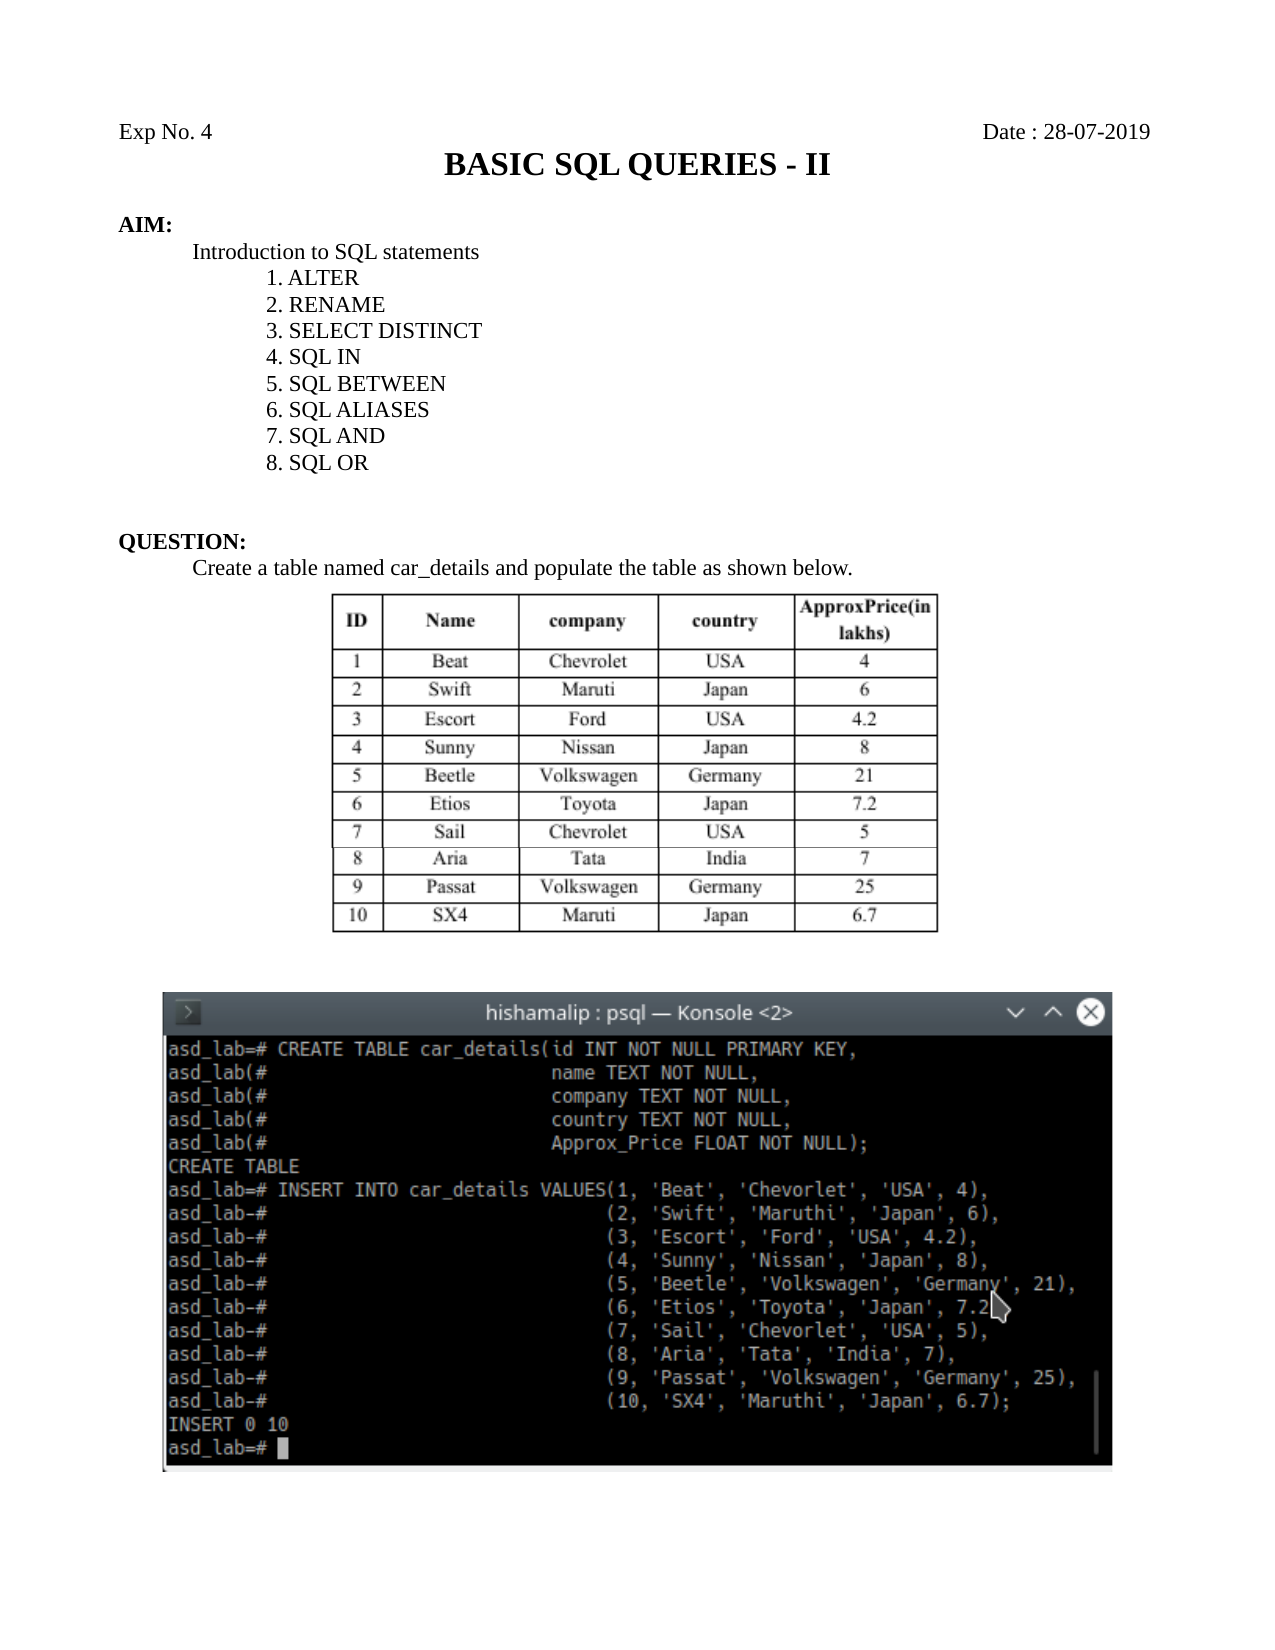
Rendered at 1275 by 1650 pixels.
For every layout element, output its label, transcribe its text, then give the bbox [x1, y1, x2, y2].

text 2. RENAME [118, 291, 1157, 317]
text Exp No. 4 Date : 28-07-2019 [118, 118, 1157, 144]
text BASIC SQL QUERIES - II [118, 144, 1157, 183]
text 4. SQL IN [118, 343, 1157, 370]
text 3. SELECT DISTINCT [118, 317, 1157, 343]
picture [322, 588, 954, 942]
text 6. SQL ALIASES [118, 396, 1157, 422]
text 1. ALTER [118, 264, 1157, 291]
picture [162, 992, 1113, 1472]
text Create a table named car_details and populate the table as shown below. [118, 554, 1157, 581]
text AIM: [118, 212, 1157, 238]
text QUESTION: [118, 528, 1157, 554]
text 7. SQL AND [118, 422, 1157, 449]
text 8. SQL OR [118, 449, 1157, 475]
text Introduction to SQL statements [118, 238, 1157, 264]
text 5. SQL BETWEEN [118, 370, 1157, 396]
